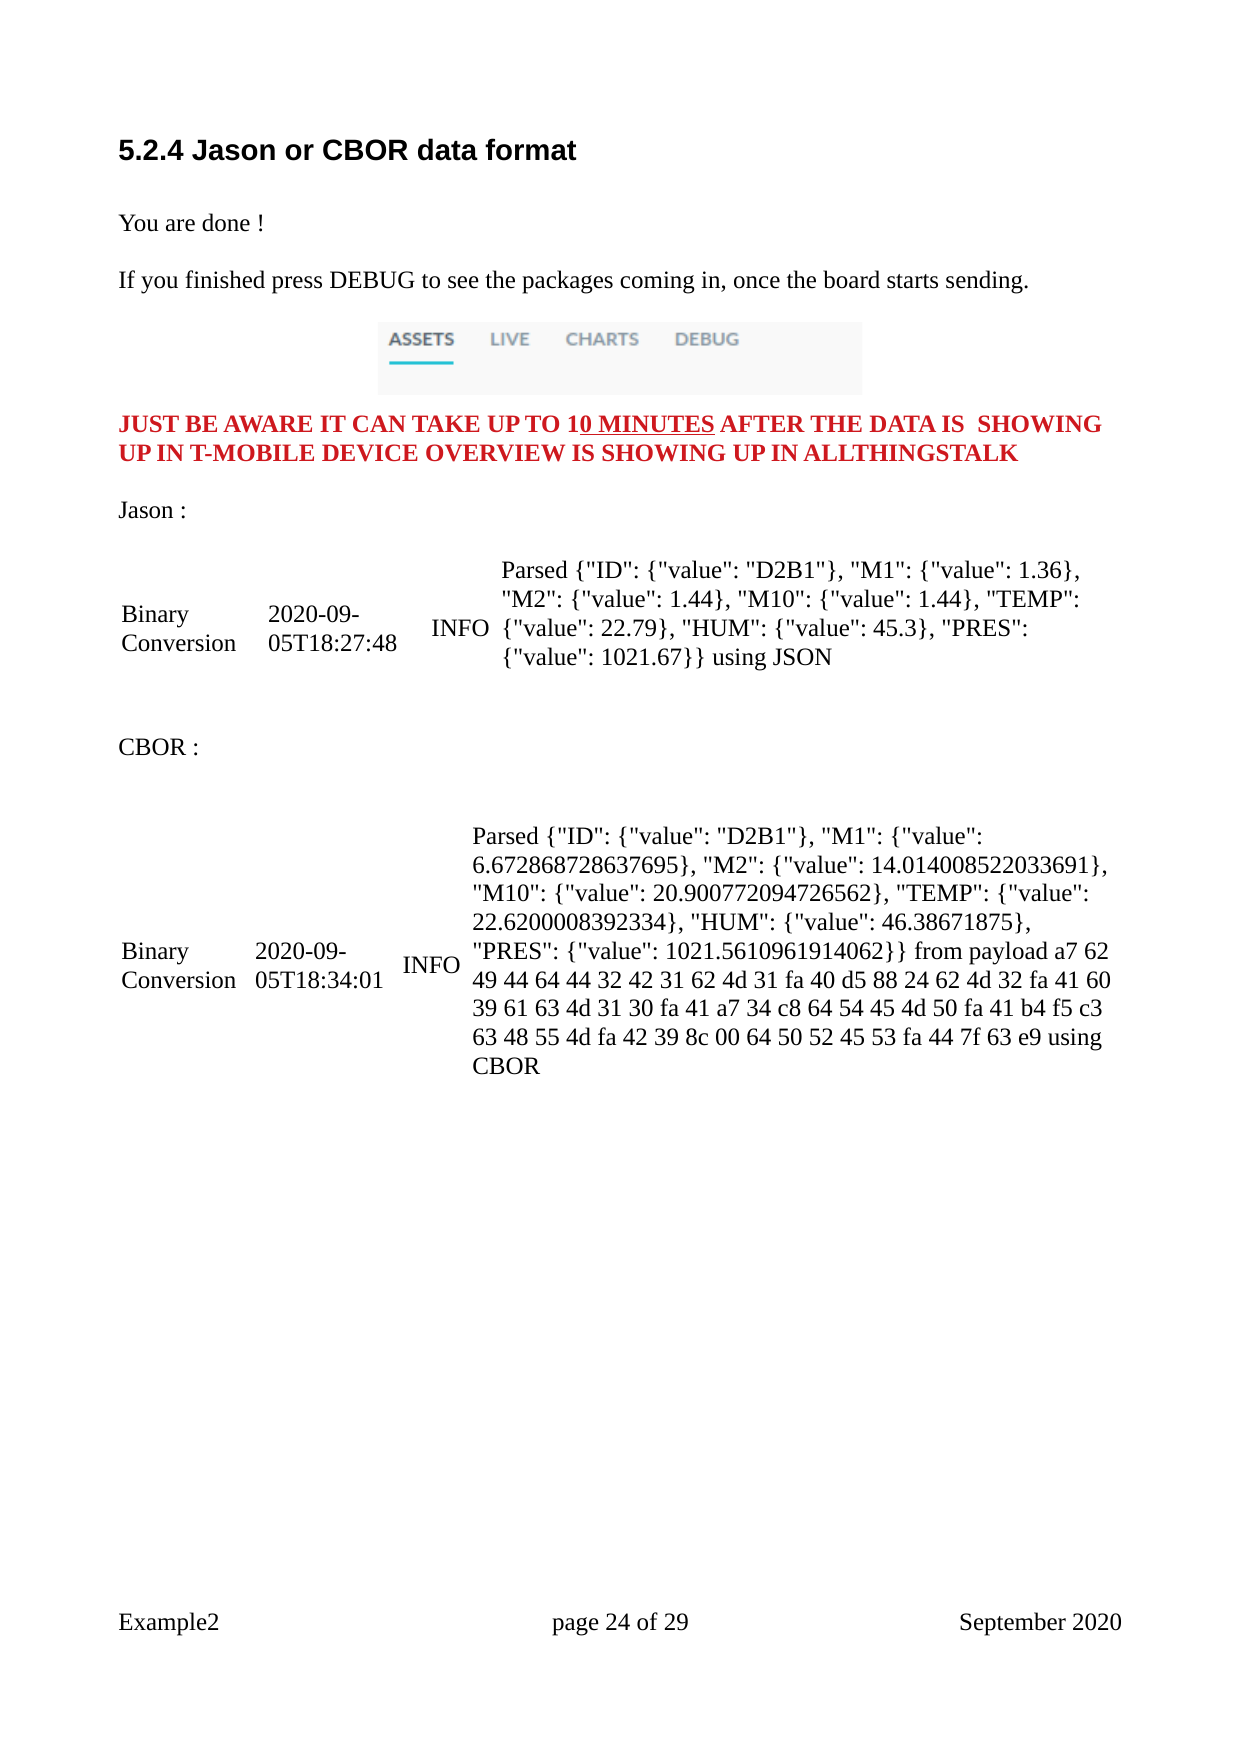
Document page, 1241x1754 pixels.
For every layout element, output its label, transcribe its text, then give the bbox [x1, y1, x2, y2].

table_header INFO [399, 818, 469, 1112]
table_header Binary Conversion [118, 553, 265, 703]
subtitle 5.2.4 Jason or CBOR data format [118, 133, 1122, 166]
text You are done ! [118, 208, 1122, 236]
text CBOR : [118, 732, 1122, 761]
table_header 2020-09-05T18:34:01 [252, 818, 399, 1112]
table_header Parsed {"ID": {"value": "D2B1"}, "M1": {"value": 6.672868728637695}, "M2": {"value": 14.014008522033691}, "M10": {"value": 20.900772094726562}, "TEMP": {"value": 22.6200008392334}, "HUM": {"value": 46.38671875}, "PRES": {"value": 1021.5610961914062}} from payload a7 62 49 44 64 44 32 42 31 62 4d 31 fa 40 d5 88 24 62 4d 32 fa 41 60 39 61 63 4d 31 30 fa 41 a7 34 c8 64 54 45 4d 50 fa 41 b4 f5 c3 63 48 55 4d fa 42 39 8c 00 64 50 52 45 53 fa 44 7f 63 e9 using CBOR [469, 818, 1122, 1112]
text JUST BE AWARE IT CAN TAKE UP TO 10 MINUTES AFTER THE DATA IS SHOWING UP IN T-MOBILE DEVICE OVERVIEW IS SHOWING UP IN ALLTHINGSTALK [118, 409, 1122, 466]
table_header Binary Conversion [118, 818, 252, 1112]
picture [377, 322, 863, 395]
table_header INFO [428, 553, 498, 703]
text Jason : [118, 495, 1122, 524]
table_header Parsed {"ID": {"value": "D2B1"}, "M1": {"value": 1.36}, "M2": {"value": 1.44}, "M10": {"value": 1.44}, "TEMP": {"value": 22.79}, "HUM": {"value": 45.3}, "PRES": {"value": 1021.67}} using JSON [498, 553, 1122, 703]
text If you finished press DEBUG to see the packages coming in, once the board starts sending. [118, 265, 1122, 294]
table_header 2020-09-05T18:27:48 [265, 553, 428, 703]
